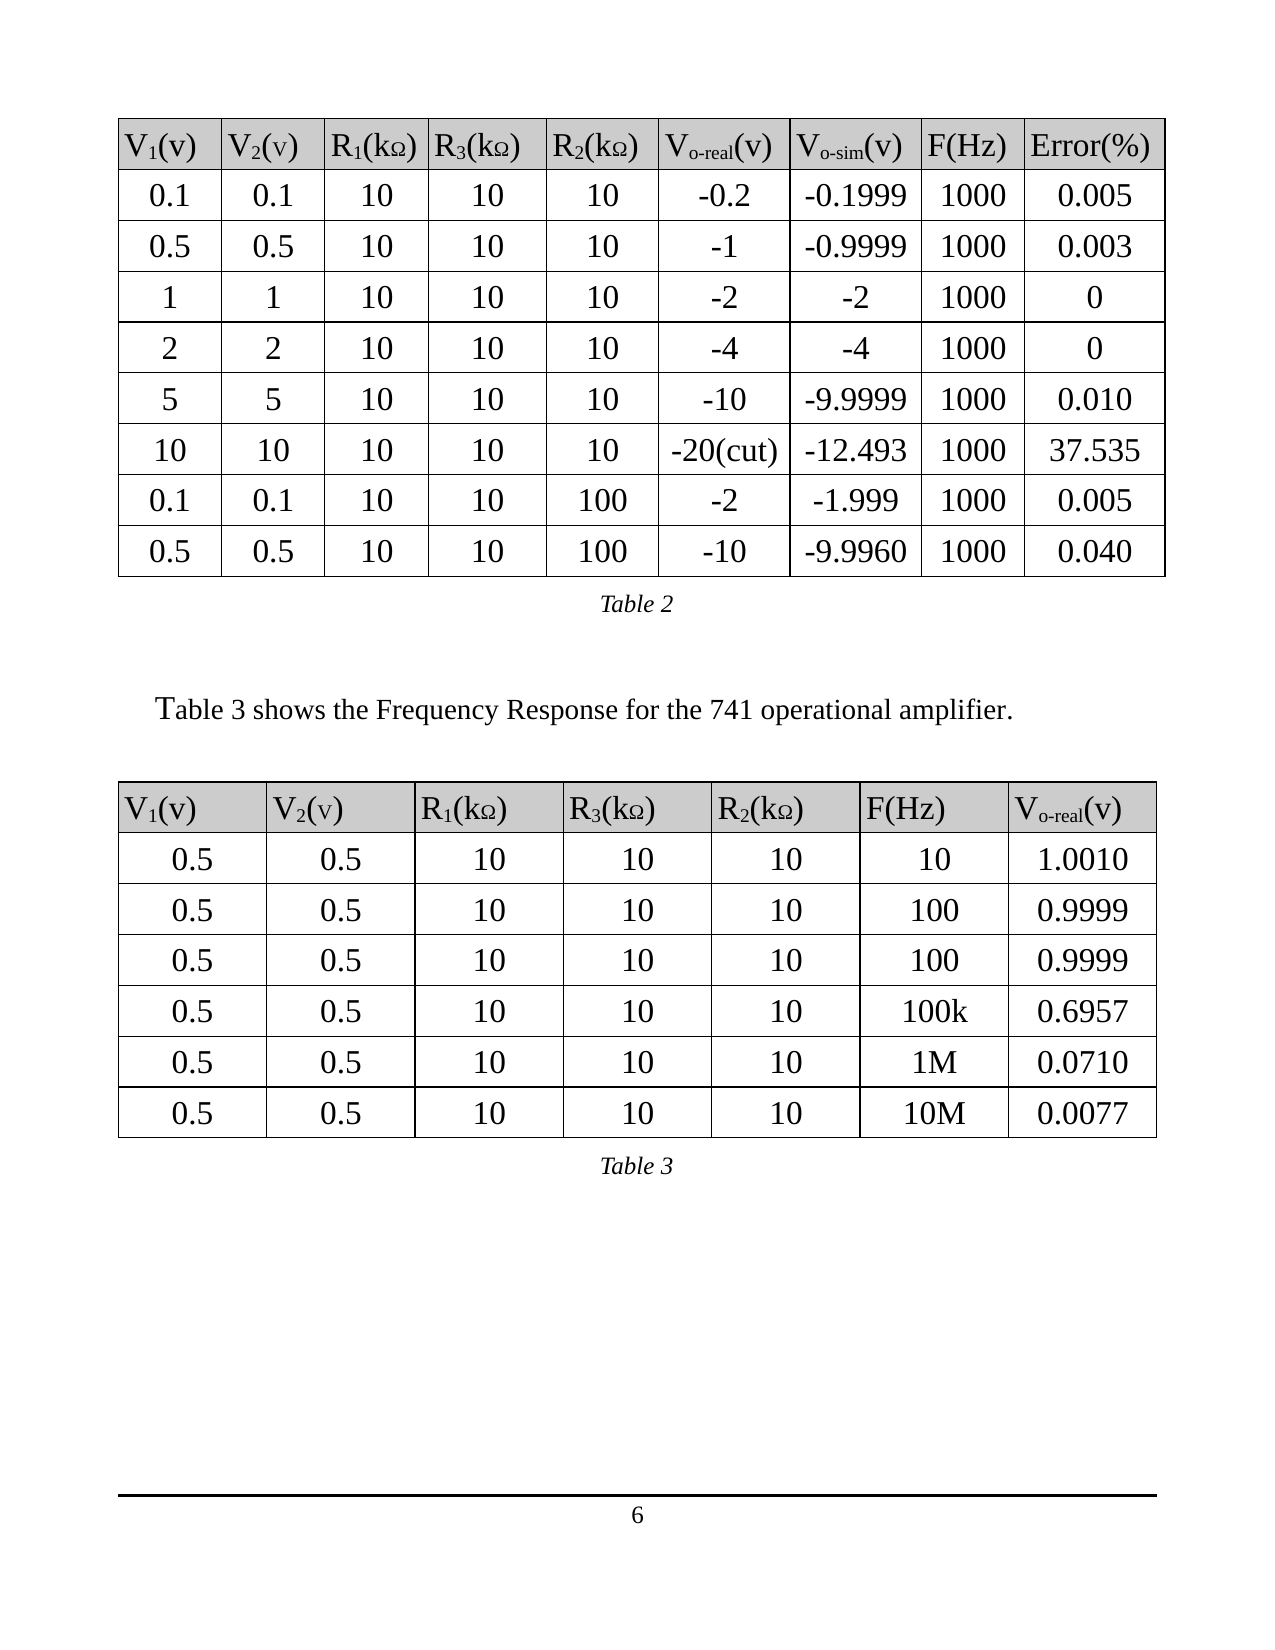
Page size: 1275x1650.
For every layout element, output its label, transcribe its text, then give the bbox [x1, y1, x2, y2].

table_cell -4 [659, 323, 789, 372]
table_cell 10 [564, 1037, 711, 1086]
table_header Vo-real(v) [1009, 783, 1156, 832]
table_cell 1000 [922, 424, 1024, 474]
table_header R3(kΩ) [564, 783, 711, 832]
table_cell 0.1 [222, 475, 324, 525]
table_cell 10 [564, 1088, 711, 1137]
table_cell 10 [564, 986, 711, 1036]
table_cell 10 [416, 1037, 563, 1086]
table_cell 100 [547, 475, 658, 525]
table_cell 10 [325, 373, 428, 423]
table_header F(Hz) [861, 783, 1008, 832]
table_cell 1000 [922, 373, 1024, 423]
table_cell 0 [1025, 323, 1164, 372]
table_cell 10 [325, 170, 428, 220]
table_cell 10 [325, 221, 428, 271]
table_cell 10 [712, 935, 859, 985]
table_cell 10 [429, 170, 546, 220]
table_cell 0.5 [119, 833, 266, 883]
table_header V1(v) [119, 783, 266, 832]
table_cell 0.1 [119, 475, 221, 525]
table_cell 0.5 [119, 1088, 266, 1137]
table_cell 0.0710 [1009, 1037, 1156, 1086]
table_cell -0.1999 [791, 170, 921, 220]
table_cell -0.9999 [791, 221, 921, 271]
table_cell 0.5 [267, 833, 414, 883]
table_cell 0.9999 [1009, 935, 1156, 985]
table_header Error(%) [1025, 119, 1164, 169]
table_cell 0.5 [267, 884, 414, 934]
table_cell 5 [222, 373, 324, 423]
table_cell 10 [547, 221, 658, 271]
table_cell 1 [119, 272, 221, 321]
table_header R2(kΩ) [712, 783, 859, 832]
table_cell 0.5 [267, 1037, 414, 1086]
table_cell 0.1 [119, 170, 221, 220]
table_header R3(kΩ) [429, 119, 546, 169]
table_cell 0.040 [1025, 526, 1164, 576]
table_cell 0.5 [267, 1088, 414, 1137]
table_header V2(V) [222, 119, 324, 169]
table_cell 10 [712, 1037, 859, 1086]
table_cell 100 [547, 526, 658, 576]
table_cell -0.2 [659, 170, 789, 220]
table_cell 10 [861, 833, 1008, 883]
table_cell 10M [861, 1088, 1008, 1137]
table_cell -1 [659, 221, 789, 271]
table_cell 0.5 [119, 526, 221, 576]
table_cell -10 [659, 373, 789, 423]
table_cell -2 [659, 272, 789, 321]
table_cell 10 [325, 323, 428, 372]
table_cell 10 [416, 1088, 563, 1137]
table_cell 100 [861, 884, 1008, 934]
table_cell 10 [429, 373, 546, 423]
table_cell 10 [429, 272, 546, 321]
text Table 2 [118, 589, 1157, 618]
table_cell 10 [547, 170, 658, 220]
table_cell -10 [659, 526, 789, 576]
table_cell 0.6957 [1009, 986, 1156, 1036]
table_header Vo-real(v) [659, 119, 789, 169]
table_cell 0.005 [1025, 170, 1164, 220]
table_header F(Hz) [922, 119, 1024, 169]
table_cell 10 [429, 323, 546, 372]
table_cell 10 [325, 475, 428, 525]
table_cell -12.493 [791, 424, 921, 474]
table_cell 10 [564, 833, 711, 883]
table_cell 0 [1025, 272, 1164, 321]
table_header R1(kΩ) [325, 119, 428, 169]
table_cell 0.5 [267, 935, 414, 985]
table_cell 1000 [922, 221, 1024, 271]
table_cell 0.5 [222, 526, 324, 576]
table_cell 10 [429, 475, 546, 525]
table_cell 10 [547, 323, 658, 372]
table_cell 10 [547, 272, 658, 321]
table_header Vo-sim(v) [791, 119, 921, 169]
table_cell 0.5 [267, 986, 414, 1036]
table_cell 1 [222, 272, 324, 321]
table_cell 1000 [922, 475, 1024, 525]
table_cell 0.010 [1025, 373, 1164, 423]
table_cell 1.0010 [1009, 833, 1156, 883]
table_cell -2 [659, 475, 789, 525]
table_header V1(v) [119, 119, 221, 169]
table_cell 0.5 [119, 1037, 266, 1086]
table_cell 37.535 [1025, 424, 1164, 474]
table_cell 0.1 [222, 170, 324, 220]
table_cell 0.003 [1025, 221, 1164, 271]
table_cell 10 [119, 424, 221, 474]
table_cell 10 [429, 221, 546, 271]
table_cell 100k [861, 986, 1008, 1036]
table_cell 100 [861, 935, 1008, 985]
table_cell 10 [547, 424, 658, 474]
table_header R1(kΩ) [416, 783, 563, 832]
table_cell 0.5 [119, 884, 266, 934]
table_cell 10 [325, 424, 428, 474]
table_cell 10 [325, 526, 428, 576]
table_cell 1000 [922, 526, 1024, 576]
table_cell 5 [119, 373, 221, 423]
table_cell 10 [222, 424, 324, 474]
text Table 3 shows the Frequency Response for the 741 operational amplifier. [81, 688, 1157, 726]
table_cell 10 [416, 935, 563, 985]
table_cell 1000 [922, 272, 1024, 321]
table_cell 1000 [922, 323, 1024, 372]
table_header V2(V) [267, 783, 414, 832]
table_cell -9.9999 [791, 373, 921, 423]
table_cell 10 [416, 833, 563, 883]
table_cell -2 [791, 272, 921, 321]
table_cell 10 [712, 833, 859, 883]
table_cell 0.5 [119, 221, 221, 271]
table_cell 10 [712, 986, 859, 1036]
table_cell 10 [712, 1088, 859, 1137]
table_cell 10 [564, 935, 711, 985]
table_cell 10 [325, 272, 428, 321]
table_cell 0.0077 [1009, 1088, 1156, 1137]
table_cell -9.9960 [791, 526, 921, 576]
table_cell 10 [429, 526, 546, 576]
table_cell 10 [416, 986, 563, 1036]
table_header R2(kΩ) [547, 119, 658, 169]
table_cell -20(cut) [659, 424, 789, 474]
table_cell 0.005 [1025, 475, 1164, 525]
text Table 3 [118, 1151, 1157, 1179]
table_cell 2 [222, 323, 324, 372]
table_cell -1.999 [791, 475, 921, 525]
table_cell 1M [861, 1037, 1008, 1086]
table_cell 10 [547, 373, 658, 423]
table_cell 1000 [922, 170, 1024, 220]
table_cell 10 [416, 884, 563, 934]
table_cell -4 [791, 323, 921, 372]
table_cell 10 [429, 424, 546, 474]
table_cell 10 [564, 884, 711, 934]
table_cell 0.5 [119, 935, 266, 985]
table_cell 0.5 [119, 986, 266, 1036]
table_cell 2 [119, 323, 221, 372]
table_cell 0.9999 [1009, 884, 1156, 934]
table_cell 0.5 [222, 221, 324, 271]
table_cell 10 [712, 884, 859, 934]
